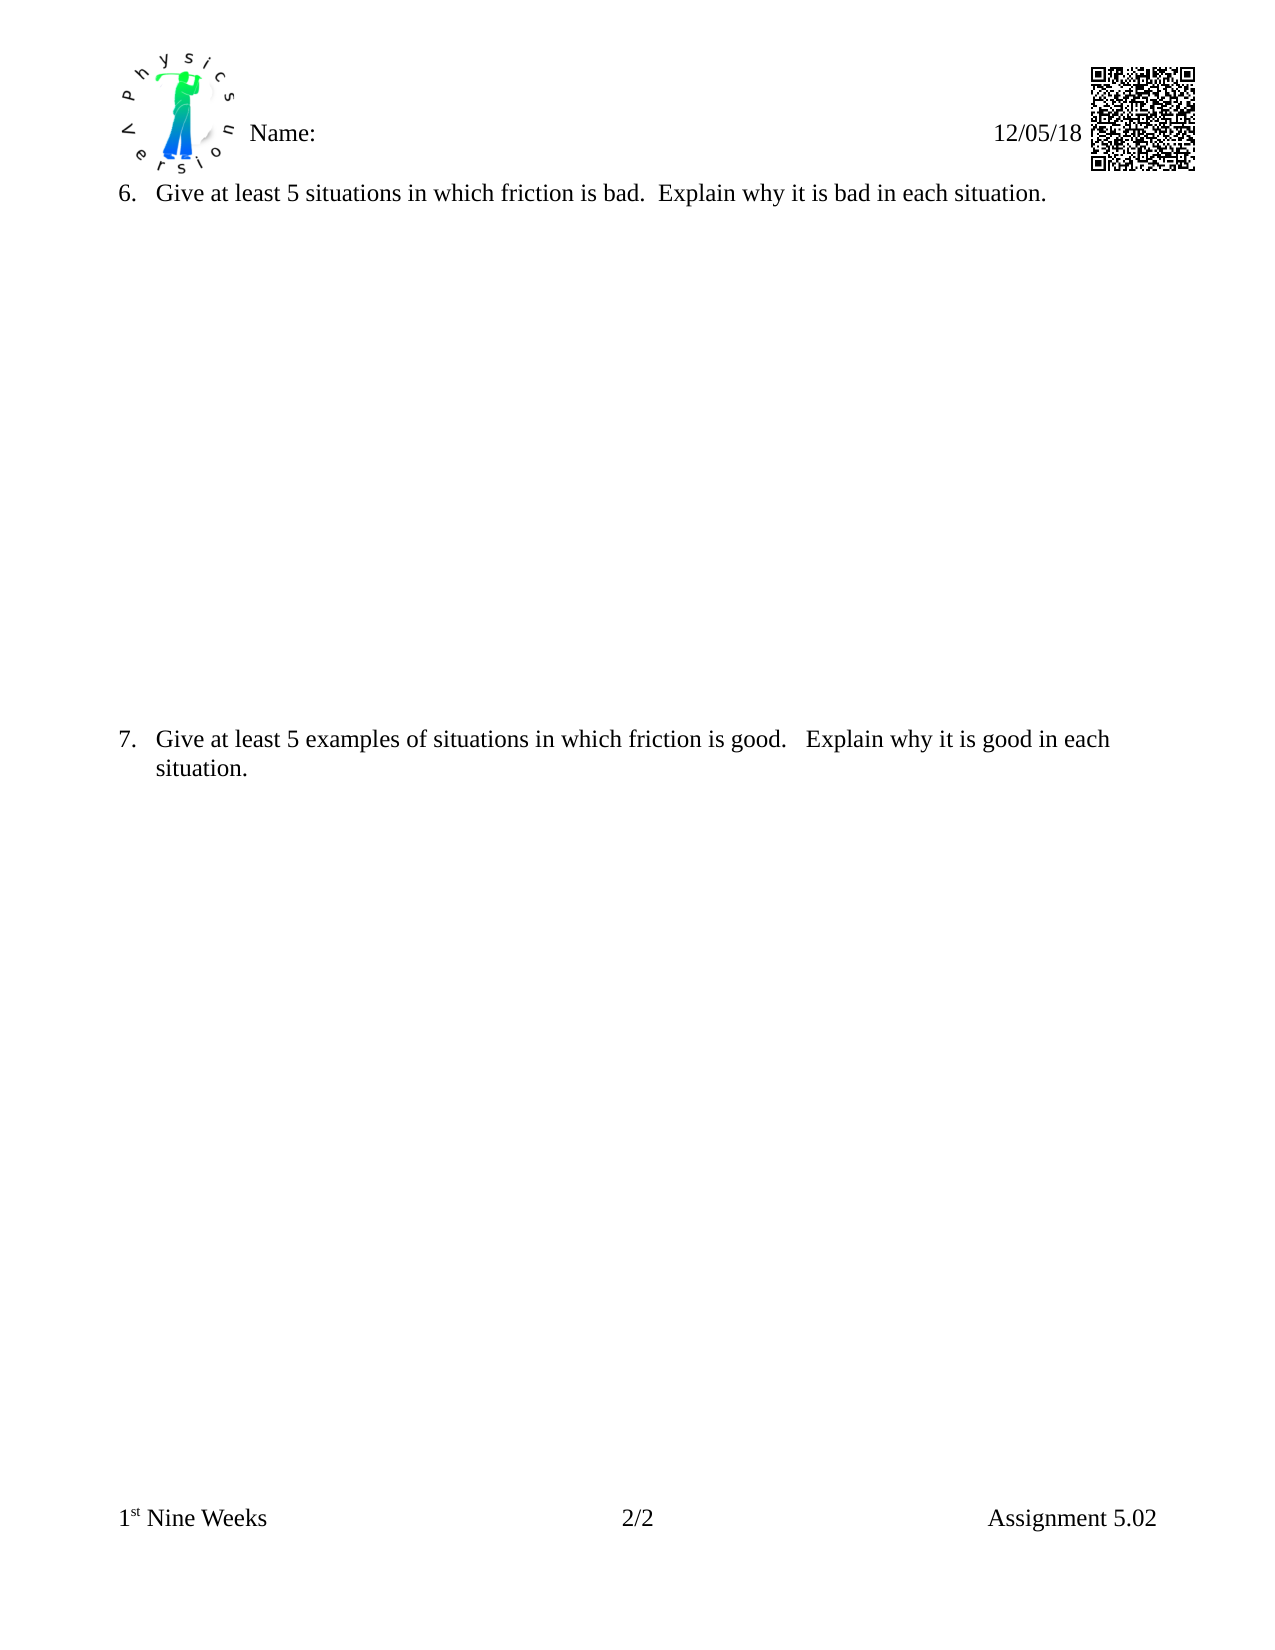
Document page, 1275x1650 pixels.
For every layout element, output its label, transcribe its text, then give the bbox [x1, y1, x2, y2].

picture [1082, 58, 1203, 179]
picture [121, 53, 235, 174]
list Give at least 5 situations in which friction is bad. Explain why it is bad in each situation. [118, 176, 1157, 207]
list Give at least 5 examples of situations in which friction is good. Explain why it is good in each situation. [118, 724, 1157, 782]
